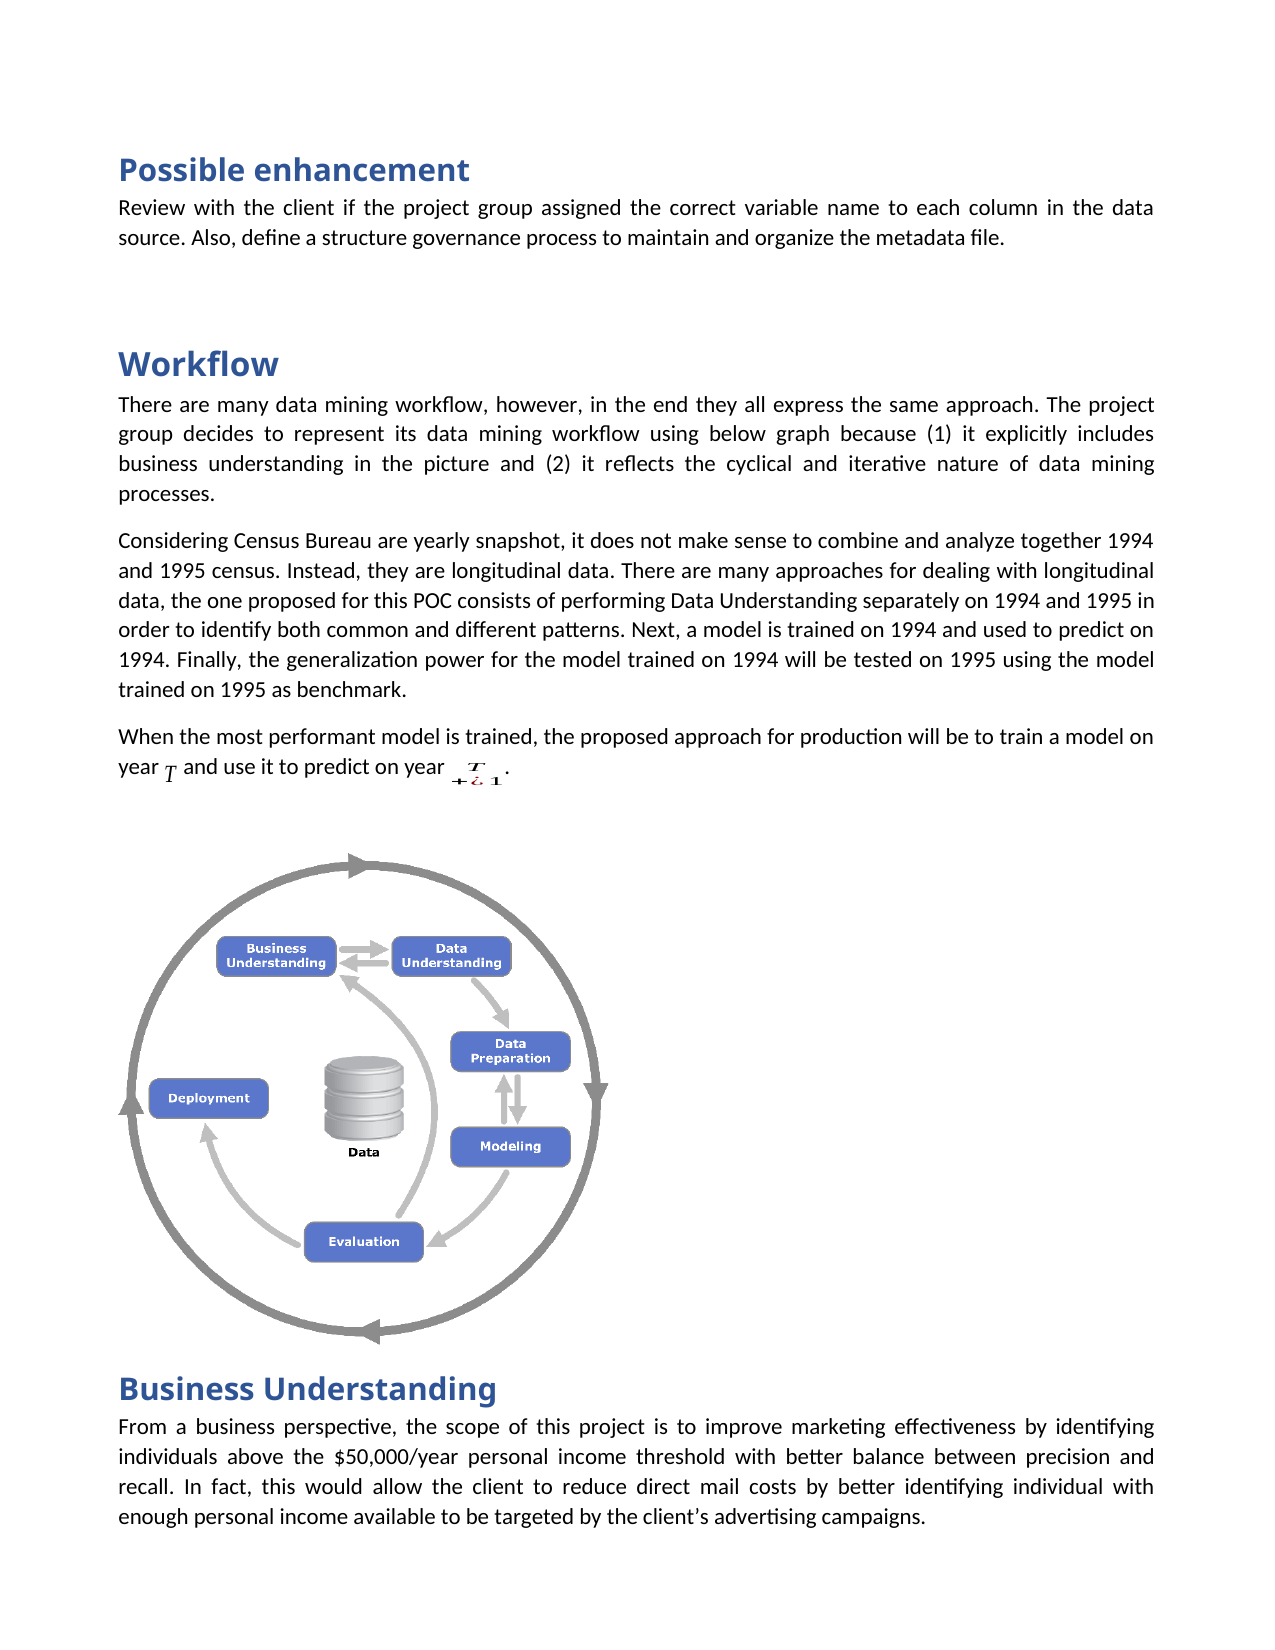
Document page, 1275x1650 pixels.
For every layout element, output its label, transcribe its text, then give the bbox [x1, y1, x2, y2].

text When the most performant model is trained, the proposed approach for production will be to train a model on year and use it to predict on year . [118, 722, 1157, 788]
subtitle Workflow [118, 341, 1157, 387]
subtitle Possible enhancement [118, 148, 1157, 190]
subtitle Business Understanding [118, 1367, 1157, 1409]
text From a business perspective, the scope of this project is to improve marketing effectiveness by identifying individuals above the $50,000/year personal income threshold with better balance between precision and recall. In fact, this would allow the client to reduce direct mail costs by better identifying individual with enough personal income available to be targeted by the client’s advertising campaigns. [118, 1412, 1157, 1530]
text Review with the client if the project group assigned the correct variable name to each column in the data source. Also, define a structure governance process to maintain and organize the metadata file. [118, 193, 1157, 251]
text Considering Census Bureau are yearly snapshot, it does not make sense to combine and analyze together 1994 and 1995 census. Instead, they are longitudinal data. There are many approaches for dealing with longitudinal data, the one proposed for this POC consists of performing Data Understanding separately on 1994 and 1995 in order to identify both common and different patterns. Next, a model is trained on 1994 and used to predict on 1994. Finally, the generalization power for the model trained on 1994 will be tested on 1995 using the model trained on 1995 as benchmark. [118, 526, 1157, 703]
text There are many data mining workflow, however, in the end they all express the same approach. The project group decides to represent its data mining workflow using below graph because (1) it explicitly includes business understanding in the picture and (2) it reflects the cyclical and iterative nature of data mining processes. [118, 390, 1157, 507]
